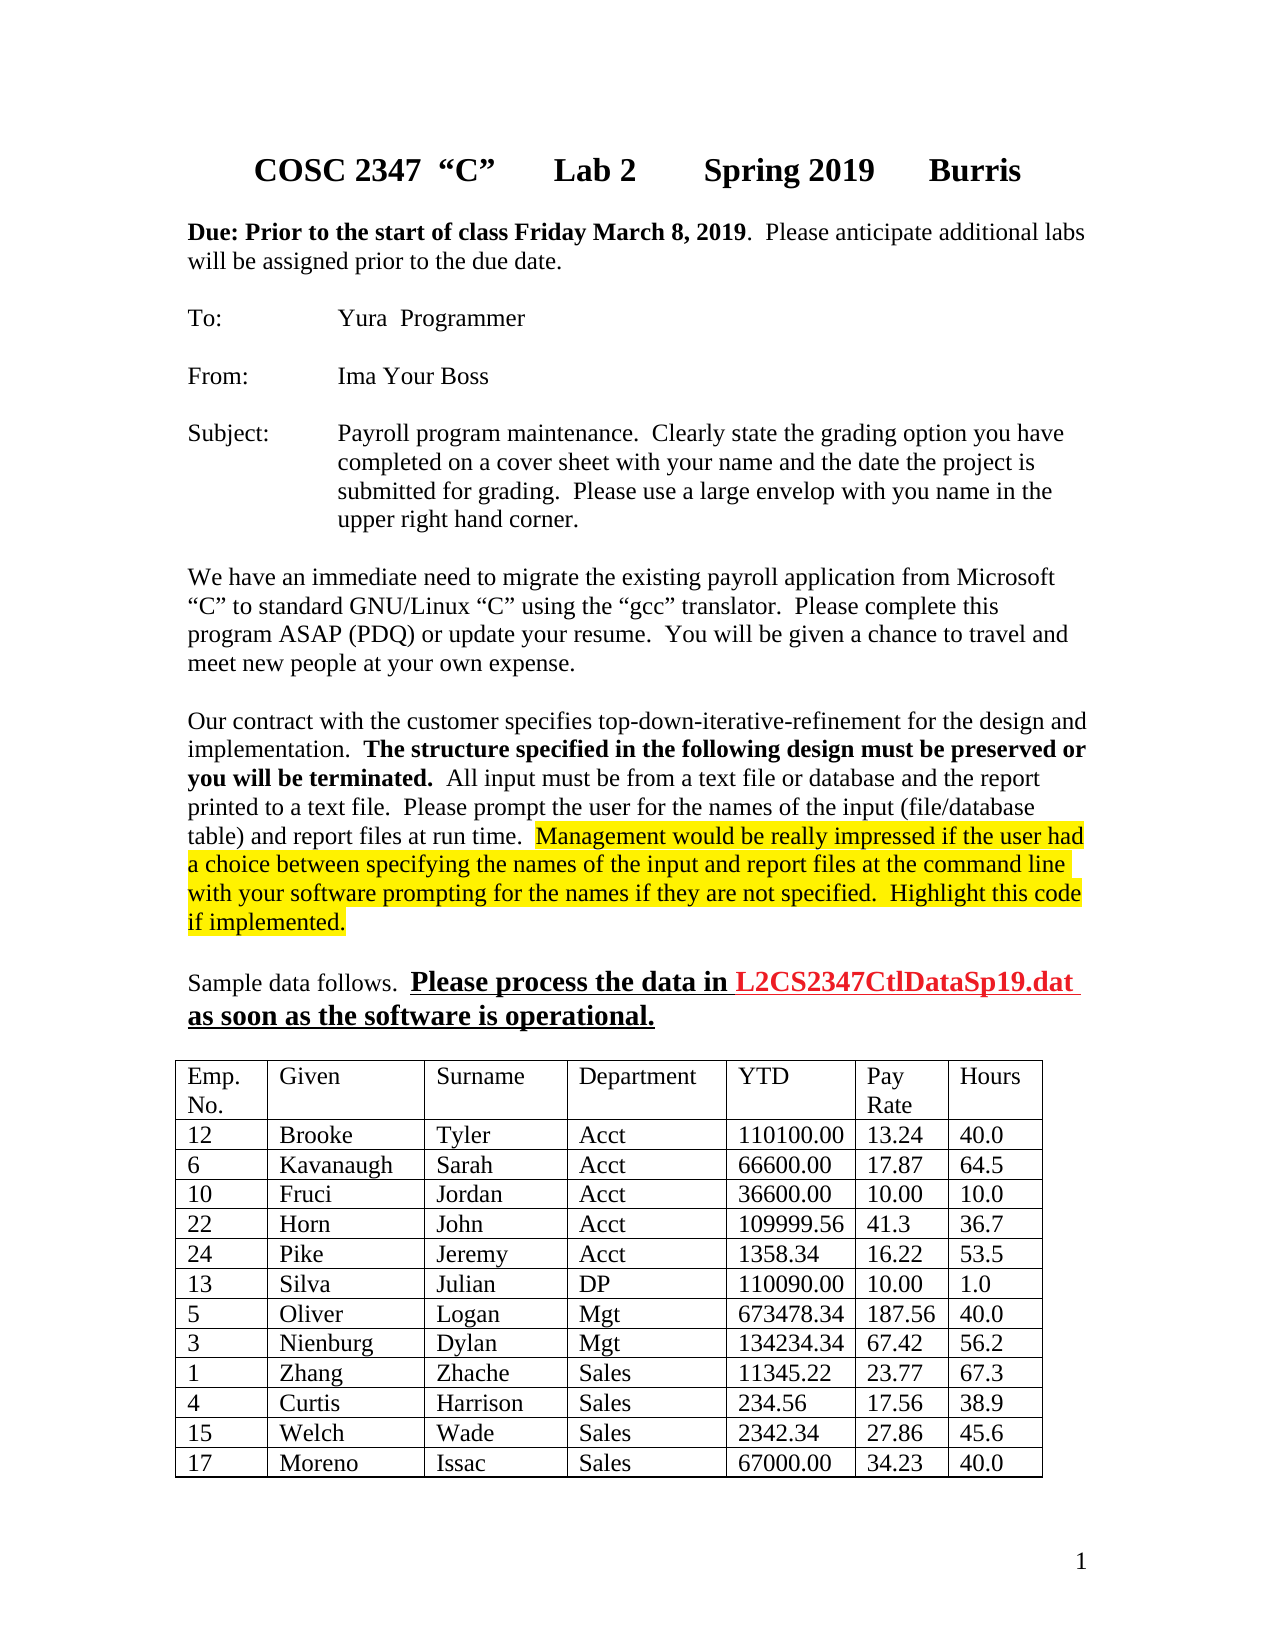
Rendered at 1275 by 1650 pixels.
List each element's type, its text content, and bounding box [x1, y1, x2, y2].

table_cell 110090.00 [727, 1269, 855, 1298]
table_cell 56.2 [949, 1329, 1042, 1357]
table_cell 36.7 [949, 1209, 1042, 1238]
text We have an immediate need to migrate the existing payroll application from Microsoft “C” to standard GNU/Linux “C” using the “gcc” translator. Please complete this program ASAP (PDQ) or update your resume. You will be given a chance to travel and meet new people at your own expense. [187, 562, 1087, 677]
table_header Surname [425, 1061, 567, 1119]
table_cell 53.5 [949, 1239, 1042, 1268]
table_cell 17 [176, 1448, 267, 1476]
table_cell Sales [568, 1358, 726, 1387]
text To: Yura Programmer [187, 303, 1087, 332]
table_cell 12 [176, 1120, 267, 1149]
table_cell Sales [568, 1418, 726, 1447]
table_cell Julian [425, 1269, 567, 1298]
table_cell Curtis [268, 1388, 424, 1417]
table_cell Zhang [268, 1358, 424, 1387]
text From: Ima Your Boss [187, 361, 1087, 389]
table_cell Welch [268, 1418, 424, 1447]
table_cell 40.0 [949, 1120, 1042, 1149]
table_header YTD [727, 1061, 855, 1119]
table_cell Acct [568, 1239, 726, 1268]
table_cell Acct [568, 1150, 726, 1178]
table_cell 134234.34 [727, 1329, 855, 1357]
table_cell Tyler [425, 1120, 567, 1149]
text Subject: Payroll program maintenance. Clearly state the grading option you have completed on a cover sheet with your name and the date the project is submitted for grading. Please use a large envelop with you name in the upper right hand corner. [187, 418, 1087, 533]
table_cell 23.77 [856, 1358, 948, 1387]
table_cell 22 [176, 1209, 267, 1238]
table_cell Brooke [268, 1120, 424, 1149]
table_cell Sales [568, 1448, 726, 1476]
table_cell 673478.34 [727, 1299, 855, 1327]
table_cell Jordan [425, 1180, 567, 1208]
table_cell 1.0 [949, 1269, 1042, 1298]
table_cell 6 [176, 1150, 267, 1178]
table_cell Harrison [425, 1388, 567, 1417]
table_cell Acct [568, 1209, 726, 1238]
table_cell 5 [176, 1299, 267, 1327]
table_cell Jeremy [425, 1239, 567, 1268]
table_cell Moreno [268, 1448, 424, 1476]
table_cell 27.86 [856, 1418, 948, 1447]
table_cell Issac [425, 1448, 567, 1476]
table_cell Sales [568, 1388, 726, 1417]
table_cell 66600.00 [727, 1150, 855, 1178]
table_cell Acct [568, 1180, 726, 1208]
table_cell 67000.00 [727, 1448, 855, 1476]
table_header Emp. No. [176, 1061, 267, 1119]
table_cell 2342.34 [727, 1418, 855, 1447]
table_cell 13 [176, 1269, 267, 1298]
table_cell Silva [268, 1269, 424, 1298]
table_cell 10 [176, 1180, 267, 1208]
table_header Pay Rate [856, 1061, 948, 1119]
table_cell 110100.00 [727, 1120, 855, 1149]
table_cell Horn [268, 1209, 424, 1238]
table_cell 17.56 [856, 1388, 948, 1417]
table_cell 64.5 [949, 1150, 1042, 1178]
table_cell 40.0 [949, 1299, 1042, 1327]
table_cell 67.42 [856, 1329, 948, 1357]
table_cell Wade [425, 1418, 567, 1447]
table_cell Sarah [425, 1150, 567, 1178]
table_cell 36600.00 [727, 1180, 855, 1208]
table_cell 10.0 [949, 1180, 1042, 1208]
table_cell 45.6 [949, 1418, 1042, 1447]
text COSC 2347 “C” Lab 2 Spring 2019 Burris [187, 150, 1087, 188]
table_cell 4 [176, 1388, 267, 1417]
table_cell 38.9 [949, 1388, 1042, 1417]
table_cell 34.23 [856, 1448, 948, 1476]
table_cell Mgt [568, 1299, 726, 1327]
table_cell Fruci [268, 1180, 424, 1208]
table_cell 3 [176, 1329, 267, 1357]
table_cell 1358.34 [727, 1239, 855, 1268]
table_cell 11345.22 [727, 1358, 855, 1387]
table_cell Dylan [425, 1329, 567, 1357]
table_cell 109999.56 [727, 1209, 855, 1238]
table_cell 13.24 [856, 1120, 948, 1149]
table_cell 234.56 [727, 1388, 855, 1417]
table_cell DP [568, 1269, 726, 1298]
table_cell 40.0 [949, 1448, 1042, 1476]
table_cell 15 [176, 1418, 267, 1447]
table_cell Acct [568, 1120, 726, 1149]
table_cell Nienburg [268, 1329, 424, 1357]
table_cell Logan [425, 1299, 567, 1327]
table_cell 24 [176, 1239, 267, 1268]
text Our contract with the customer specifies top-down-iterative-refinement for the design and implementation. The structure specified in the following design must be preserved or you will be terminated. All input must be from a text file or database and the report printed to a text file. Please prompt the user for the names of the input (file/database table) and report files at run time. Management would be really impressed if the user had a choice between specifying the names of the input and report files at the command line with your software prompting for the names if they are not specified. Highlight this code if implemented. [187, 706, 1087, 936]
table_cell 187.56 [856, 1299, 948, 1327]
table_cell Pike [268, 1239, 424, 1268]
table_cell 41.3 [856, 1209, 948, 1238]
table_cell 67.3 [949, 1358, 1042, 1387]
table_header Department [568, 1061, 726, 1119]
table_header Hours [949, 1061, 1042, 1119]
text Due: Prior to the start of class Friday March 8, 2019. Please anticipate additional labs will be assigned prior to the due date. [187, 217, 1087, 274]
table_cell 1 [176, 1358, 267, 1387]
table_header Given [268, 1061, 424, 1119]
text Sample data follows. Please process the data in L2CS2347CtlDataSp19.dat as soon as the software is operational. [187, 964, 1087, 1032]
table_cell 10.00 [856, 1180, 948, 1208]
table_cell Oliver [268, 1299, 424, 1327]
table_cell 10.00 [856, 1269, 948, 1298]
table_cell Kavanaugh [268, 1150, 424, 1178]
table_cell Mgt [568, 1329, 726, 1357]
table_cell John [425, 1209, 567, 1238]
table_cell 17.87 [856, 1150, 948, 1178]
table_cell Zhache [425, 1358, 567, 1387]
table_cell 16.22 [856, 1239, 948, 1268]
